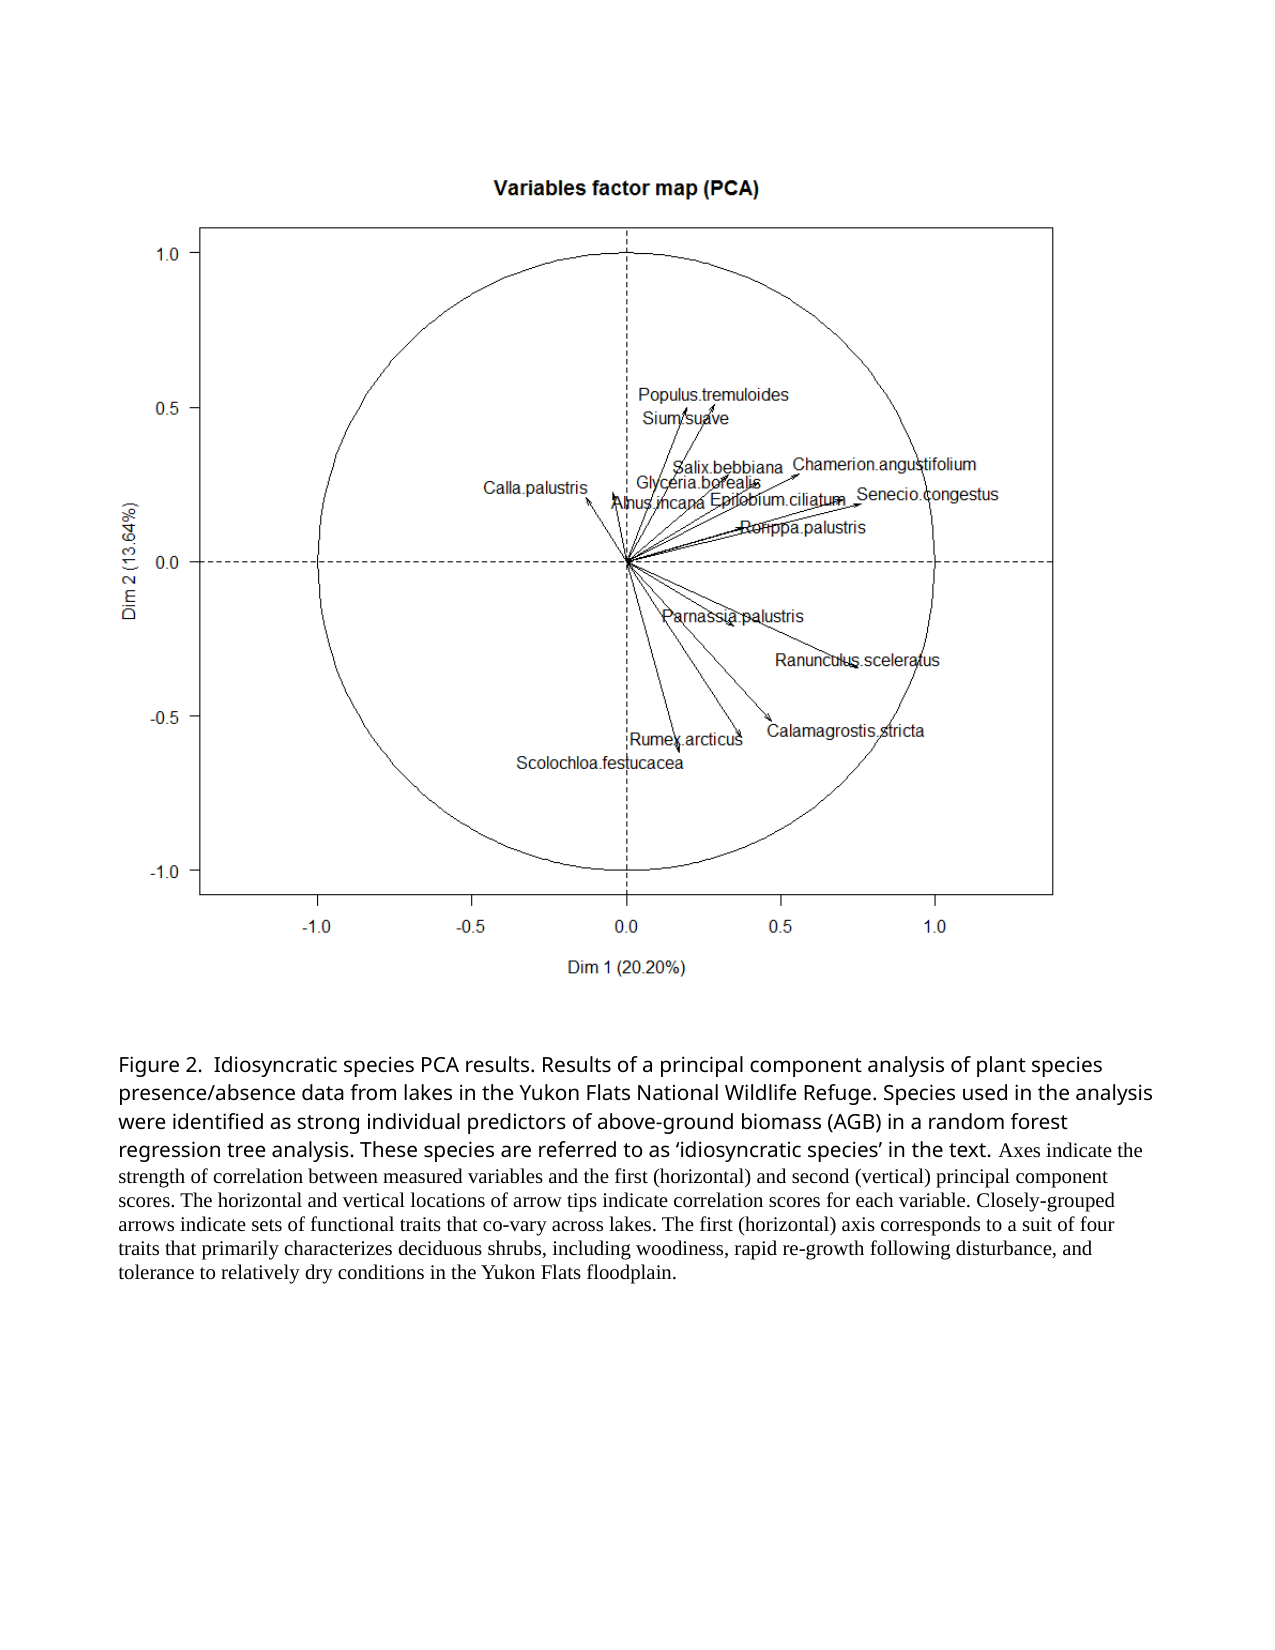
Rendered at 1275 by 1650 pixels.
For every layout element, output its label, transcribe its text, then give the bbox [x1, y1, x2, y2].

picture [118, 146, 1094, 998]
text Figure 2. Idiosyncratic species PCA results. Results of a principal component analysis of plant species presence/absence data from lakes in the Yukon Flats National Wildlife Refuge. Species used in the analysis were identified as strong individual predictors of above-ground biomass (AGB) in a random forest regression tree analysis. These species are referred to as ‘idiosyncratic species’ in the text. Axes indicate the strength of correlation between measured variables and the first (horizontal) and second (vertical) principal component scores. The horizontal and vertical locations of arrow tips indicate correlation scores for each variable. Closely-grouped arrows indicate sets of functional traits that co-vary across lakes. The first (horizontal) axis corresponds to a suit of four traits that primarily characterizes deciduous shrubs, including woodiness, rapid re-growth following disturbance, and tolerance to relatively dry conditions in the Yukon Flats floodplain. [118, 1050, 1157, 1284]
